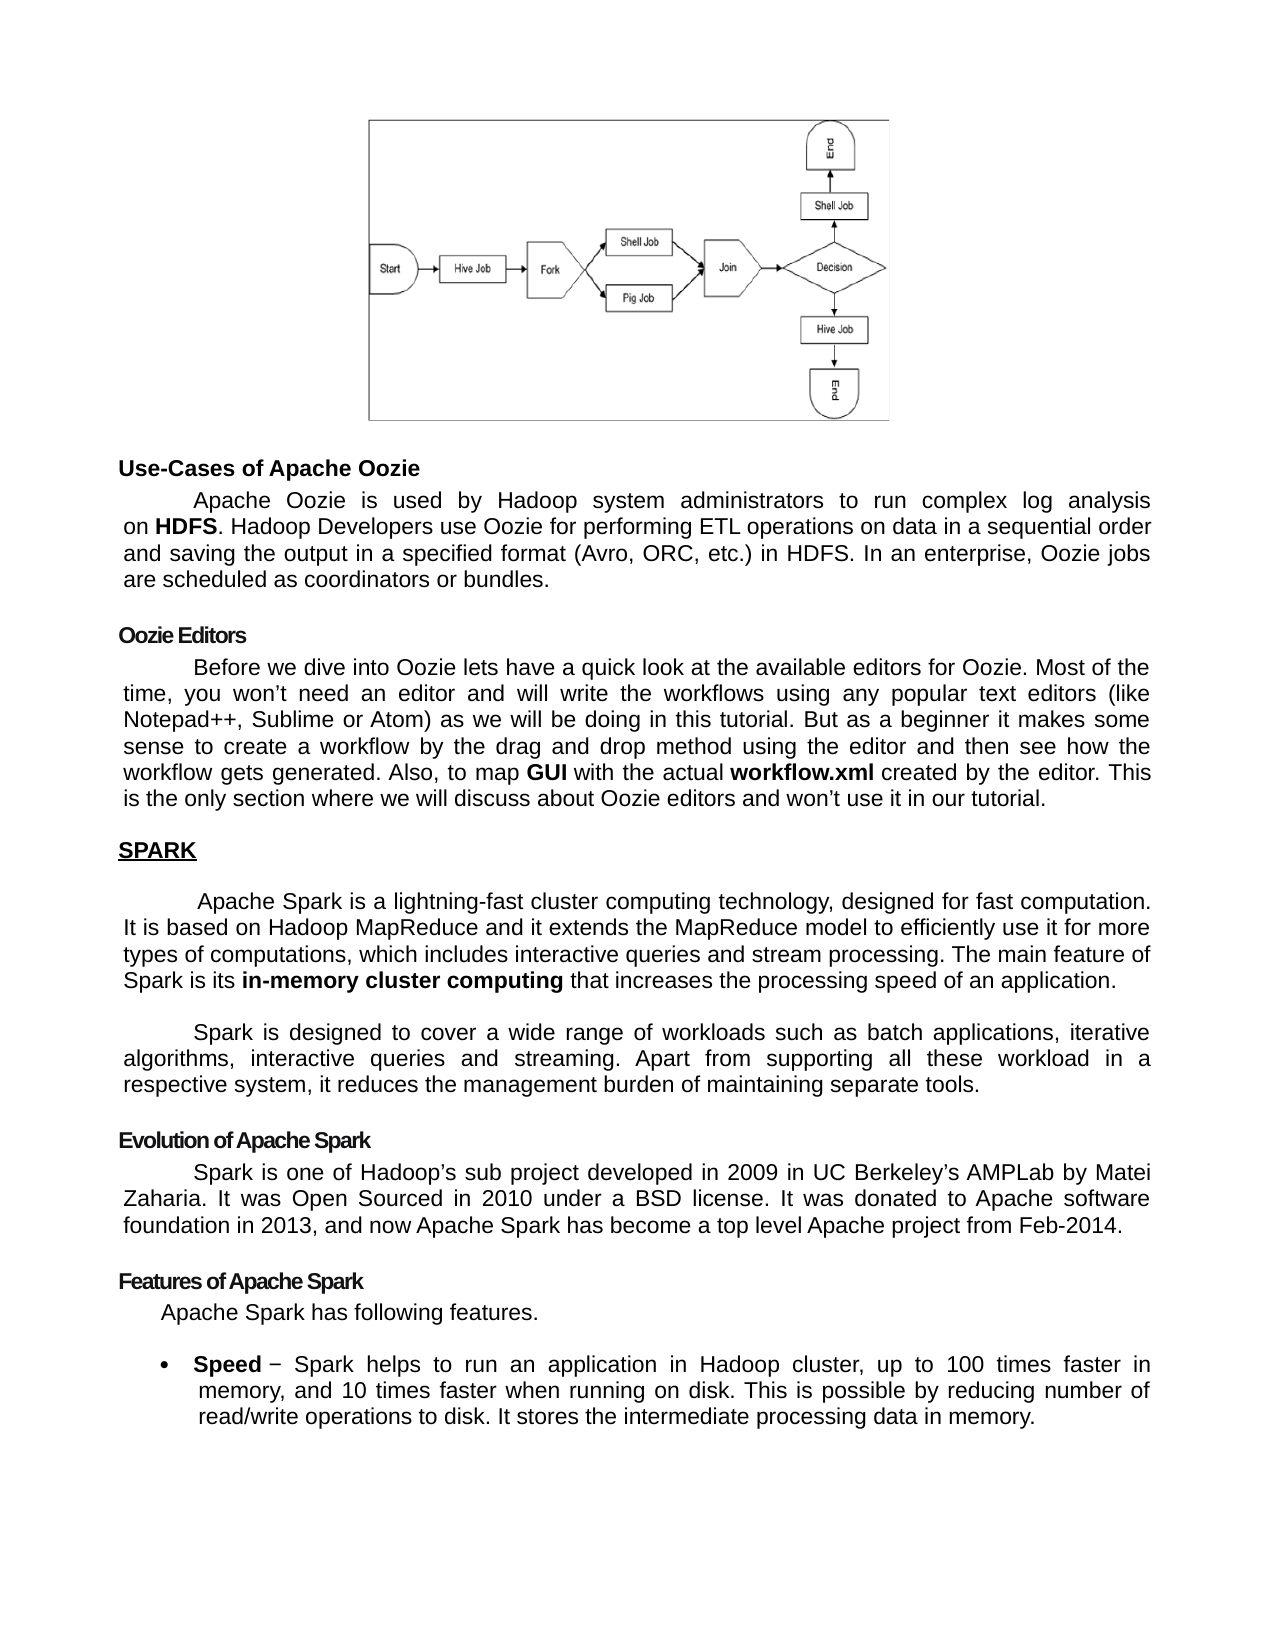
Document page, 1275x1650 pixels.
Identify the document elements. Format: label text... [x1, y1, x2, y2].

subtitle Evolution of Apache Spark [118, 1127, 1152, 1154]
subtitle Features of Apache Spark [118, 1268, 1152, 1294]
subtitle Use-Cases of Apache Oozie [118, 455, 1152, 482]
picture [366, 118, 890, 421]
text Apache Oozie is used by Hadoop system administrators to run complex log analysis on HDFS. Hadoop Developers use Oozie for performing ETL operations on data in a sequential order and saving the output in a specified format (Avro, ORC, etc.) in HDFS. In an enterprise, Oozie jobs are scheduled as coordinators or bundles. [123, 487, 1152, 592]
text Before we dive into Oozie lets have a quick look at the available editors for Oozie. Most of the time, you won’t need an editor and will write the workflows using any popular text editors (like Notepad++, Sublime or Atom) as we will be doing in this tutorial. But as a beginner it makes some sense to create a workflow by the drag and drop method using the editor and then see how the workflow gets generated. Also, to map GUI with the actual workflow.xml created by the editor. This is the only section where we will discuss about Oozie editors and won’t use it in our tutorial. [123, 653, 1152, 812]
text Apache Spark has following features. [123, 1299, 1152, 1326]
list Speed − Spark helps to run an application in Hadoop cluster, up to 100 times faster in memory, and 10 times faster when running on disk. This is possible by reducing number of read/write operations to disk. It stores the intermediate processing data in memory. [161, 1351, 1152, 1430]
text Spark is one of Hadoop’s sub project developed in 2009 in UC Berkeley’s AMPLab by Matei Zaharia. It was Open Sourced in 2010 under a BSD license. It was donated to Apache software foundation in 2013, and now Apache Spark has become a top level Apache project from Feb-2014. [123, 1159, 1152, 1238]
text SPARK [118, 837, 1152, 863]
text Apache Spark is a lightning-fast cluster computing technology, designed for fast computation. It is based on Hadoop MapReduce and it extends the MapReduce model to efficiently use it for more types of computations, which includes interactive queries and stream processing. The main feature of Spark is its in-memory cluster computing that increases the processing speed of an application. [123, 888, 1152, 993]
subtitle Oozie Editors [118, 622, 1152, 648]
text Spark is designed to cover a wide range of workloads such as batch applications, iterative algorithms, interactive queries and streaming. Apart from supporting all these workload in a respective system, it reduces the management burden of maintaining separate tools. [123, 1018, 1152, 1097]
